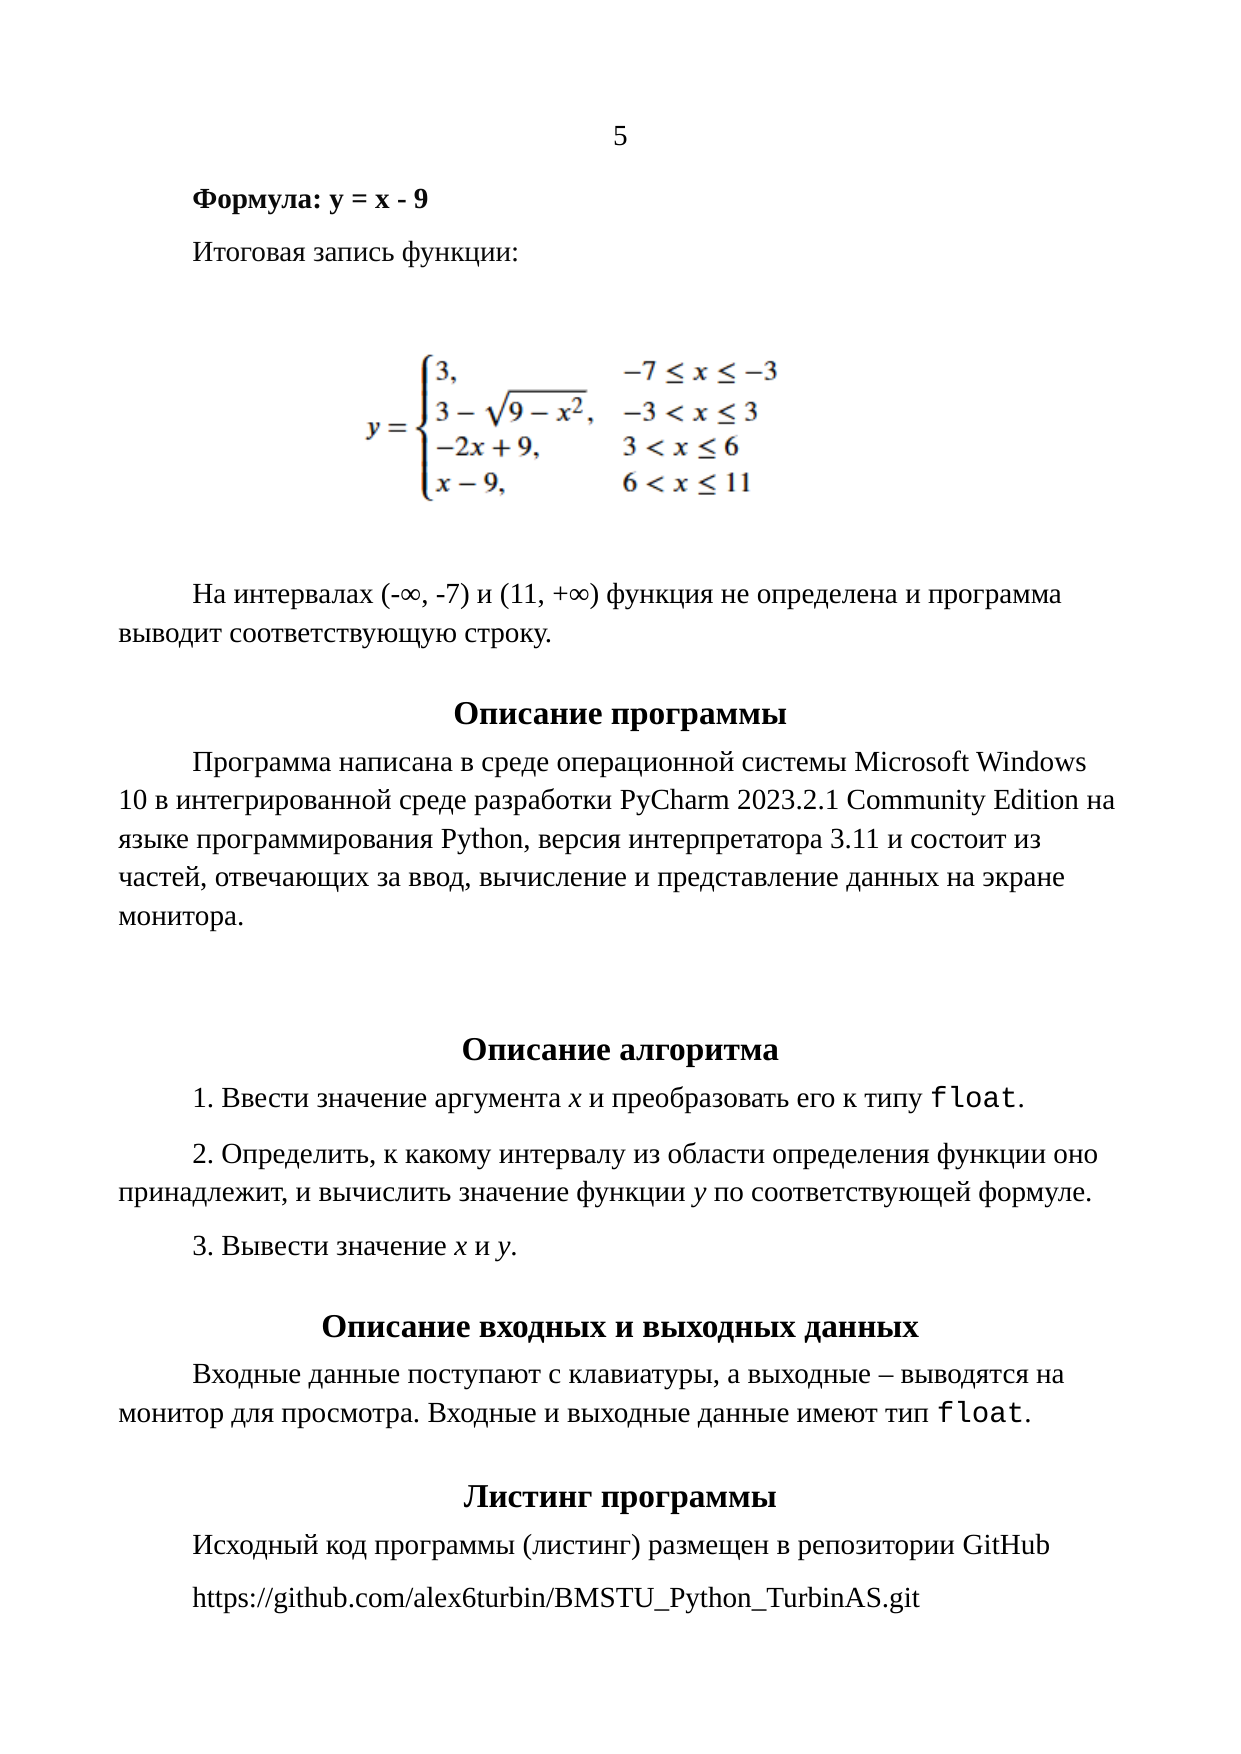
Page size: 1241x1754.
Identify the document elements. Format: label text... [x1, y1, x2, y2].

list Ввести значение аргумента x и преобразовать его к типу float. [118, 1080, 1122, 1116]
text https://github.com/alex6turbin/BMSTU_Python_TurbinAS.git [118, 1580, 1122, 1614]
list Вывести значение x и y. [118, 1228, 1122, 1261]
subtitle Листинг программы [118, 1476, 1122, 1514]
text Исходный код программы (листинг) размещен в репозитории GitHub [118, 1527, 1122, 1561]
picture [345, 319, 846, 520]
text Программа написана в среде операционной системы Microsoft Windows 10 в интегрированной среде разработки PyCharm 2023.2.1 Community Edition на языке программирования Python, версия интерпретатора 3.11 и состоит из частей, отвечающих за ввод, вычисление и представление данных на экране монитора. [118, 744, 1122, 932]
list Определить, к какому интервалу из области определения функции оно принадлежит, и вычислить значение функции y по соответствующей формуле. [118, 1136, 1122, 1208]
subtitle Описание программы [118, 693, 1122, 731]
text Итоговая запись функции: [118, 234, 1122, 268]
text На интервалах (-∞, -7) и (11, +∞) функция не определена и программа выводит соответствующую строку. [118, 576, 1122, 648]
subtitle Описание алгоритма [118, 1029, 1122, 1068]
text Входные данные поступают с клавиатуры, а выходные – выводятся на монитор для просмотра. Входные и выходные данные имеют тип float. [118, 1357, 1122, 1431]
text Формула: y = х - 9 [118, 181, 1122, 215]
subtitle Описание входных и выходных данных [118, 1306, 1122, 1344]
